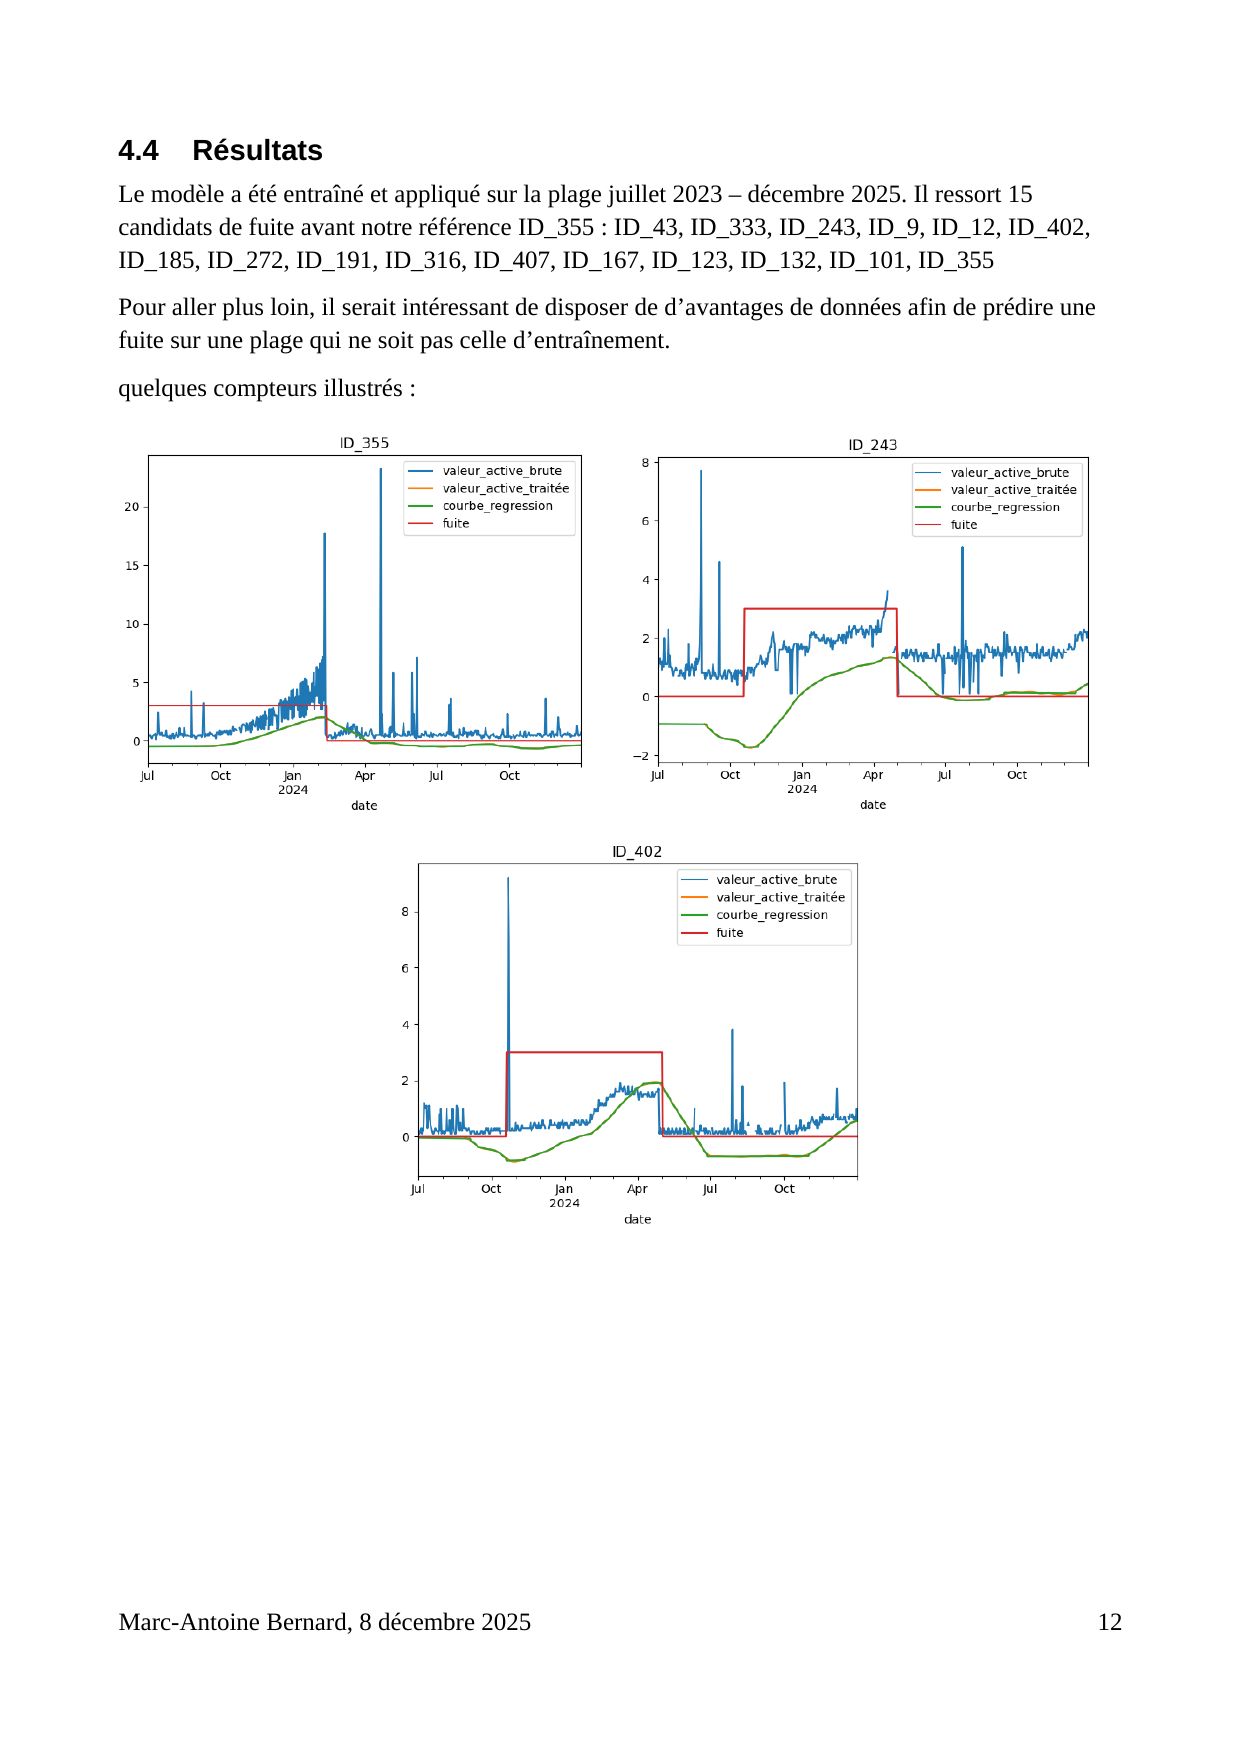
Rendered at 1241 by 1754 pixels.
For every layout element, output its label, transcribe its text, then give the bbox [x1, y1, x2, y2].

picture [392, 836, 865, 1234]
picture [115, 428, 589, 820]
text quelques compteurs illustrés : [118, 373, 1122, 402]
text Pour aller plus loin, il serait intéressant de disposer de d’avantages de données afin de prédire une fuite sur une plage qui ne soit pas celle d’entraînement. [118, 292, 1122, 354]
text Le modèle a été entraîné et appliqué sur la plage juillet 2023 – décembre 2025. Il ressort 15 candidats de fuite avant notre référence ID_355 : ID_43, ID_333, ID_243, ID_9, ID_12, ID_402, ID_185, ID_272, ID_191, ID_316, ID_407, ID_167, ID_123, ID_132, ID_101, ID_355 [118, 179, 1122, 273]
subtitle Résultats [118, 133, 1122, 166]
picture [623, 430, 1096, 819]
